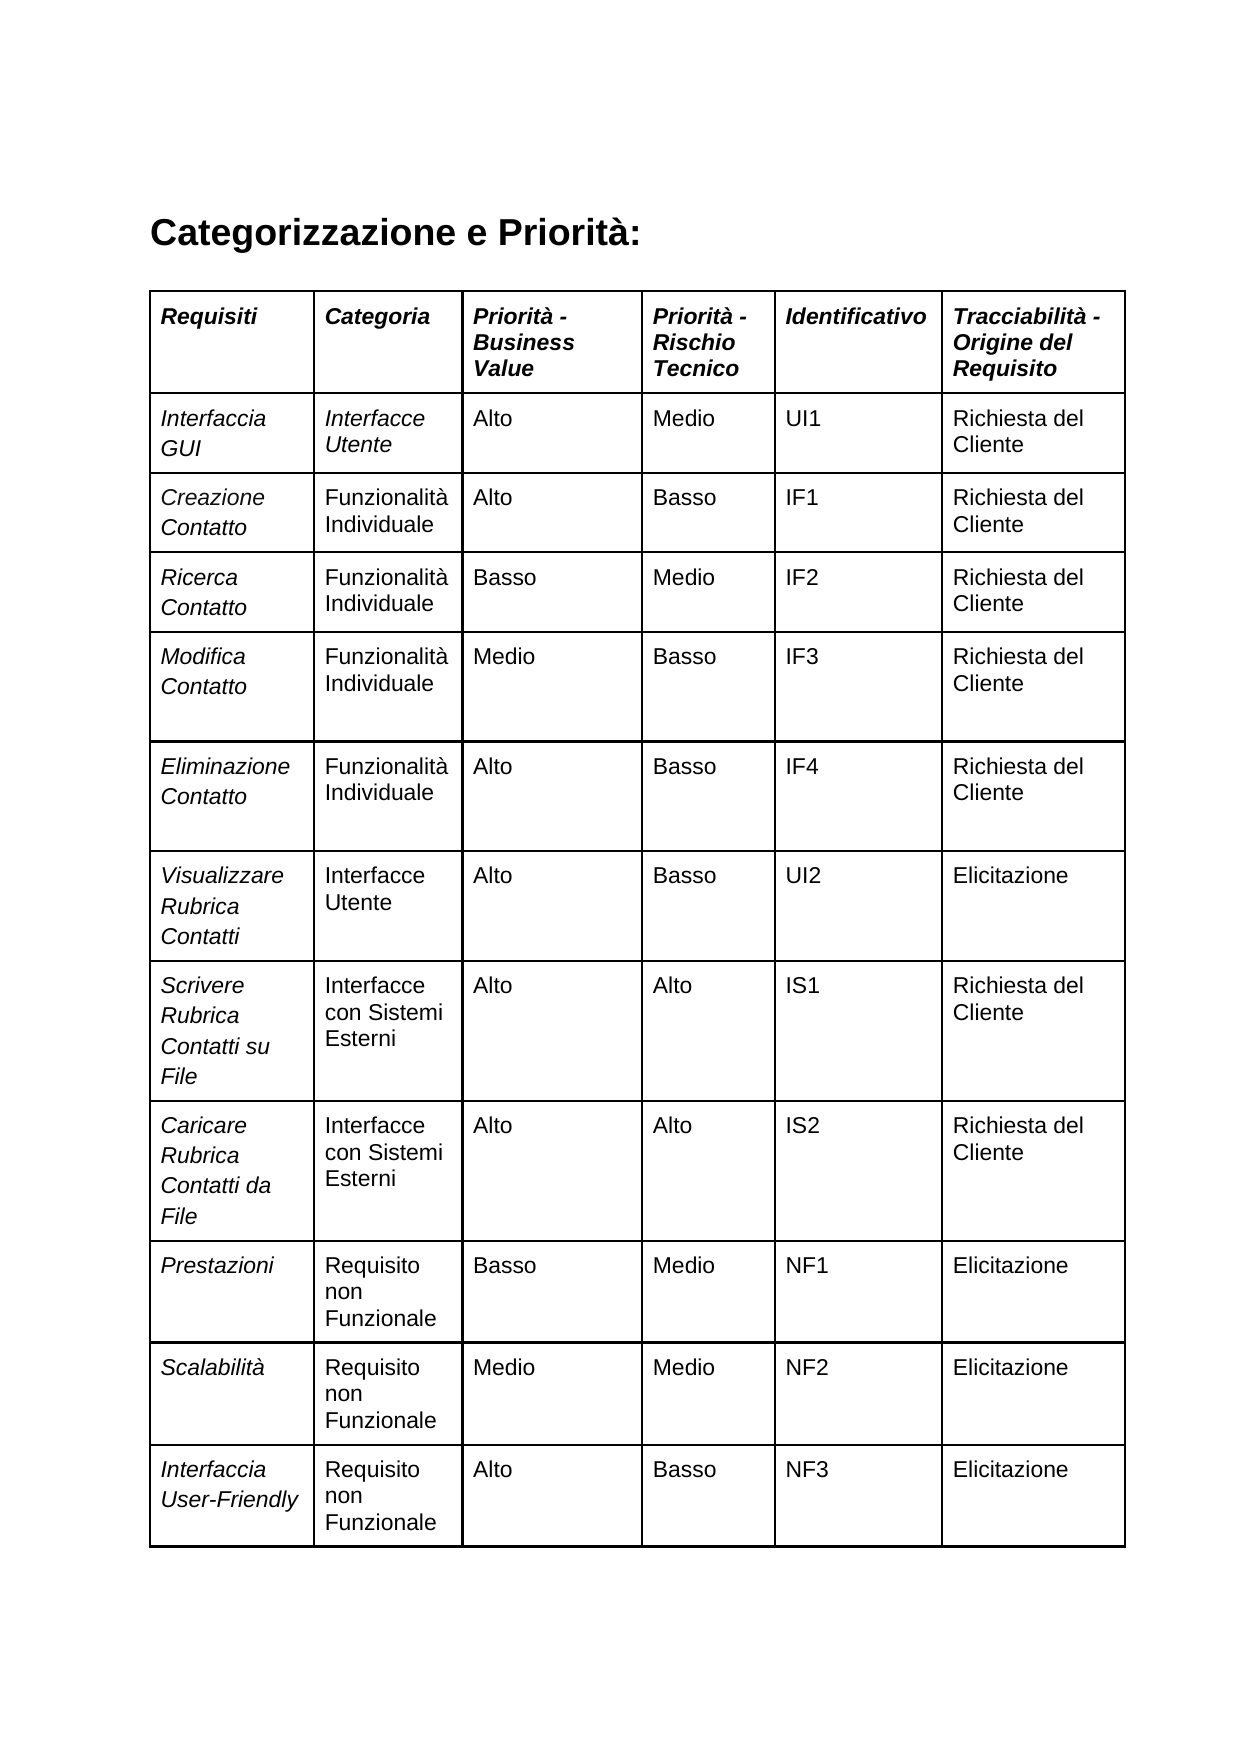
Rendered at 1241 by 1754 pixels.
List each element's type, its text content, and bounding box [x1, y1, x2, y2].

text Categorizzazione e Priorità: [150, 210, 1090, 253]
table_cell Alto [643, 1102, 774, 1239]
table_cell Richiesta del Cliente [943, 394, 1124, 472]
table_cell IF4 [776, 743, 941, 850]
table_cell Medio [643, 1344, 774, 1443]
table_cell IF3 [776, 633, 941, 740]
table_header Identificativo [776, 292, 941, 392]
table_cell Alto [464, 394, 641, 472]
table_header Priorità - Business Value [464, 292, 641, 392]
table_cell Richiesta del Cliente [943, 474, 1124, 551]
table_cell Elicitazione [943, 1344, 1124, 1443]
table_cell Basso [643, 633, 774, 740]
table_cell Medio [464, 1344, 641, 1443]
table_cell Alto [464, 474, 641, 551]
table_cell Funzionalità Individuale [315, 553, 461, 631]
table_cell Scalabilità [151, 1344, 313, 1443]
table_cell Basso [643, 852, 774, 960]
table_cell Elicitazione [943, 1242, 1124, 1341]
table_cell Caricare Rubrica Contatti da File [151, 1102, 313, 1239]
table_cell Elicitazione [943, 1446, 1124, 1545]
table_cell Interfacce con Sistemi Esterni [315, 1102, 461, 1239]
table_cell Richiesta del Cliente [943, 962, 1124, 1099]
table_cell Medio [643, 394, 774, 472]
table_cell Richiesta del Cliente [943, 633, 1124, 740]
table_cell IS2 [776, 1102, 941, 1239]
table_cell Creazione Contatto [151, 474, 313, 551]
table_cell Requisito non Funzionale [315, 1344, 461, 1443]
table_cell Requisito non Funzionale [315, 1446, 461, 1545]
table_cell NF2 [776, 1344, 941, 1443]
table_cell Alto [464, 1446, 641, 1545]
table_cell Interfaccia GUI [151, 394, 313, 472]
table_cell Medio [464, 633, 641, 740]
table_header Categoria [315, 292, 461, 392]
table_header Requisiti [151, 292, 313, 392]
table_cell Alto [464, 852, 641, 960]
table_cell Richiesta del Cliente [943, 1102, 1124, 1239]
table_cell Basso [643, 743, 774, 850]
table_cell NF3 [776, 1446, 941, 1545]
table_cell Scrivere Rubrica Contatti su File [151, 962, 313, 1099]
table_cell Funzionalità Individuale [315, 743, 461, 850]
table_cell Alto [643, 962, 774, 1099]
table_cell Visualizzare Rubrica Contatti [151, 852, 313, 960]
table_header Priorità - Rischio Tecnico [643, 292, 774, 392]
table_cell Basso [643, 474, 774, 551]
table_cell Richiesta del Cliente [943, 743, 1124, 850]
table_cell IF1 [776, 474, 941, 551]
table_cell Medio [643, 553, 774, 631]
table_cell Requisito non Funzionale [315, 1242, 461, 1341]
table_cell Modifica Contatto [151, 633, 313, 740]
table_cell Interfacce con Sistemi Esterni [315, 962, 461, 1099]
table_cell NF1 [776, 1242, 941, 1341]
table_header Tracciabilità - Origine del Requisito [943, 292, 1124, 392]
table_cell Prestazioni [151, 1242, 313, 1341]
table_cell Basso [464, 553, 641, 631]
table_cell Eliminazione Contatto [151, 743, 313, 850]
table_cell Alto [464, 1102, 641, 1239]
table_cell Funzionalità Individuale [315, 633, 461, 740]
table_cell Alto [464, 743, 641, 850]
table_cell Ricerca Contatto [151, 553, 313, 631]
table_cell IS1 [776, 962, 941, 1099]
table_cell Richiesta del Cliente [943, 553, 1124, 631]
table_cell UI2 [776, 852, 941, 960]
table_cell Medio [643, 1242, 774, 1341]
table_cell IF2 [776, 553, 941, 631]
table_cell Basso [643, 1446, 774, 1545]
table_cell Interfacce Utente [315, 852, 461, 960]
table_cell Basso [464, 1242, 641, 1341]
table_cell Funzionalità Individuale [315, 474, 461, 551]
table_cell Alto [464, 962, 641, 1099]
table_cell UI1 [776, 394, 941, 472]
table_cell Interfaccia User-Friendly [151, 1446, 313, 1545]
table_cell Interfacce Utente [315, 394, 461, 472]
table_cell Elicitazione [943, 852, 1124, 960]
